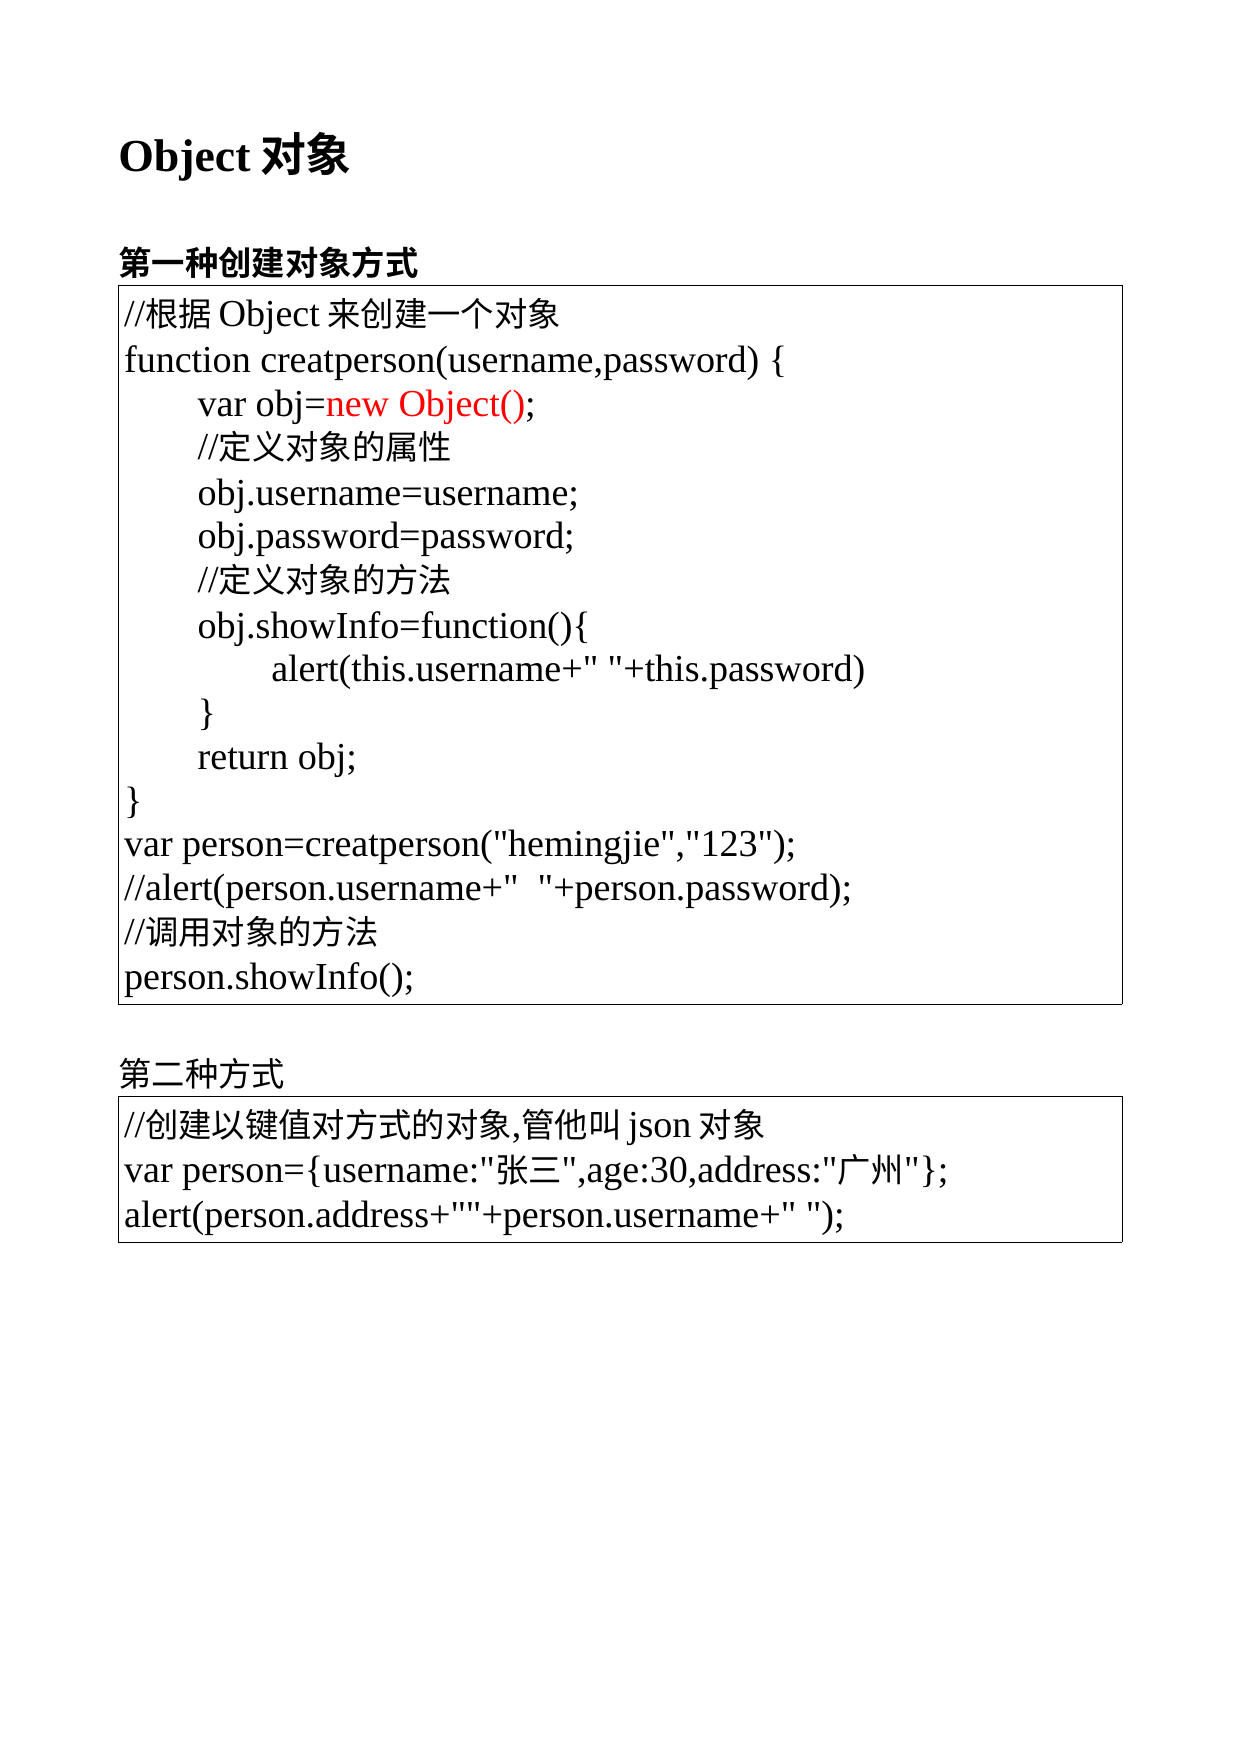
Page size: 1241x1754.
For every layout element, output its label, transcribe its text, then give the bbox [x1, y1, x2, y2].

text 第二种方式 [118, 1047, 1122, 1096]
text Object对象 [118, 118, 1122, 184]
table_header //根据Object来创建一个对象 function creatperson(username,password) { var obj=new Object(); //定义对象的属性 obj.username=username; obj.password=password; //定义对象的方法 obj.showInfo=function(){ alert(this.username+" "+this.password) } return obj; } var person=creatperson("hemingjie","123"); //alert(person.username+" "+person.password); //调用对象的方法 person.showInfo(); [119, 286, 1122, 1004]
text 第一种创建对象方式 [118, 237, 1122, 285]
table_header //创建以键值对方式的对象,管他叫json对象 var person={username:"张三",age:30,address:"广州"}; alert(person.address+""+person.username+" "); [119, 1097, 1122, 1242]
